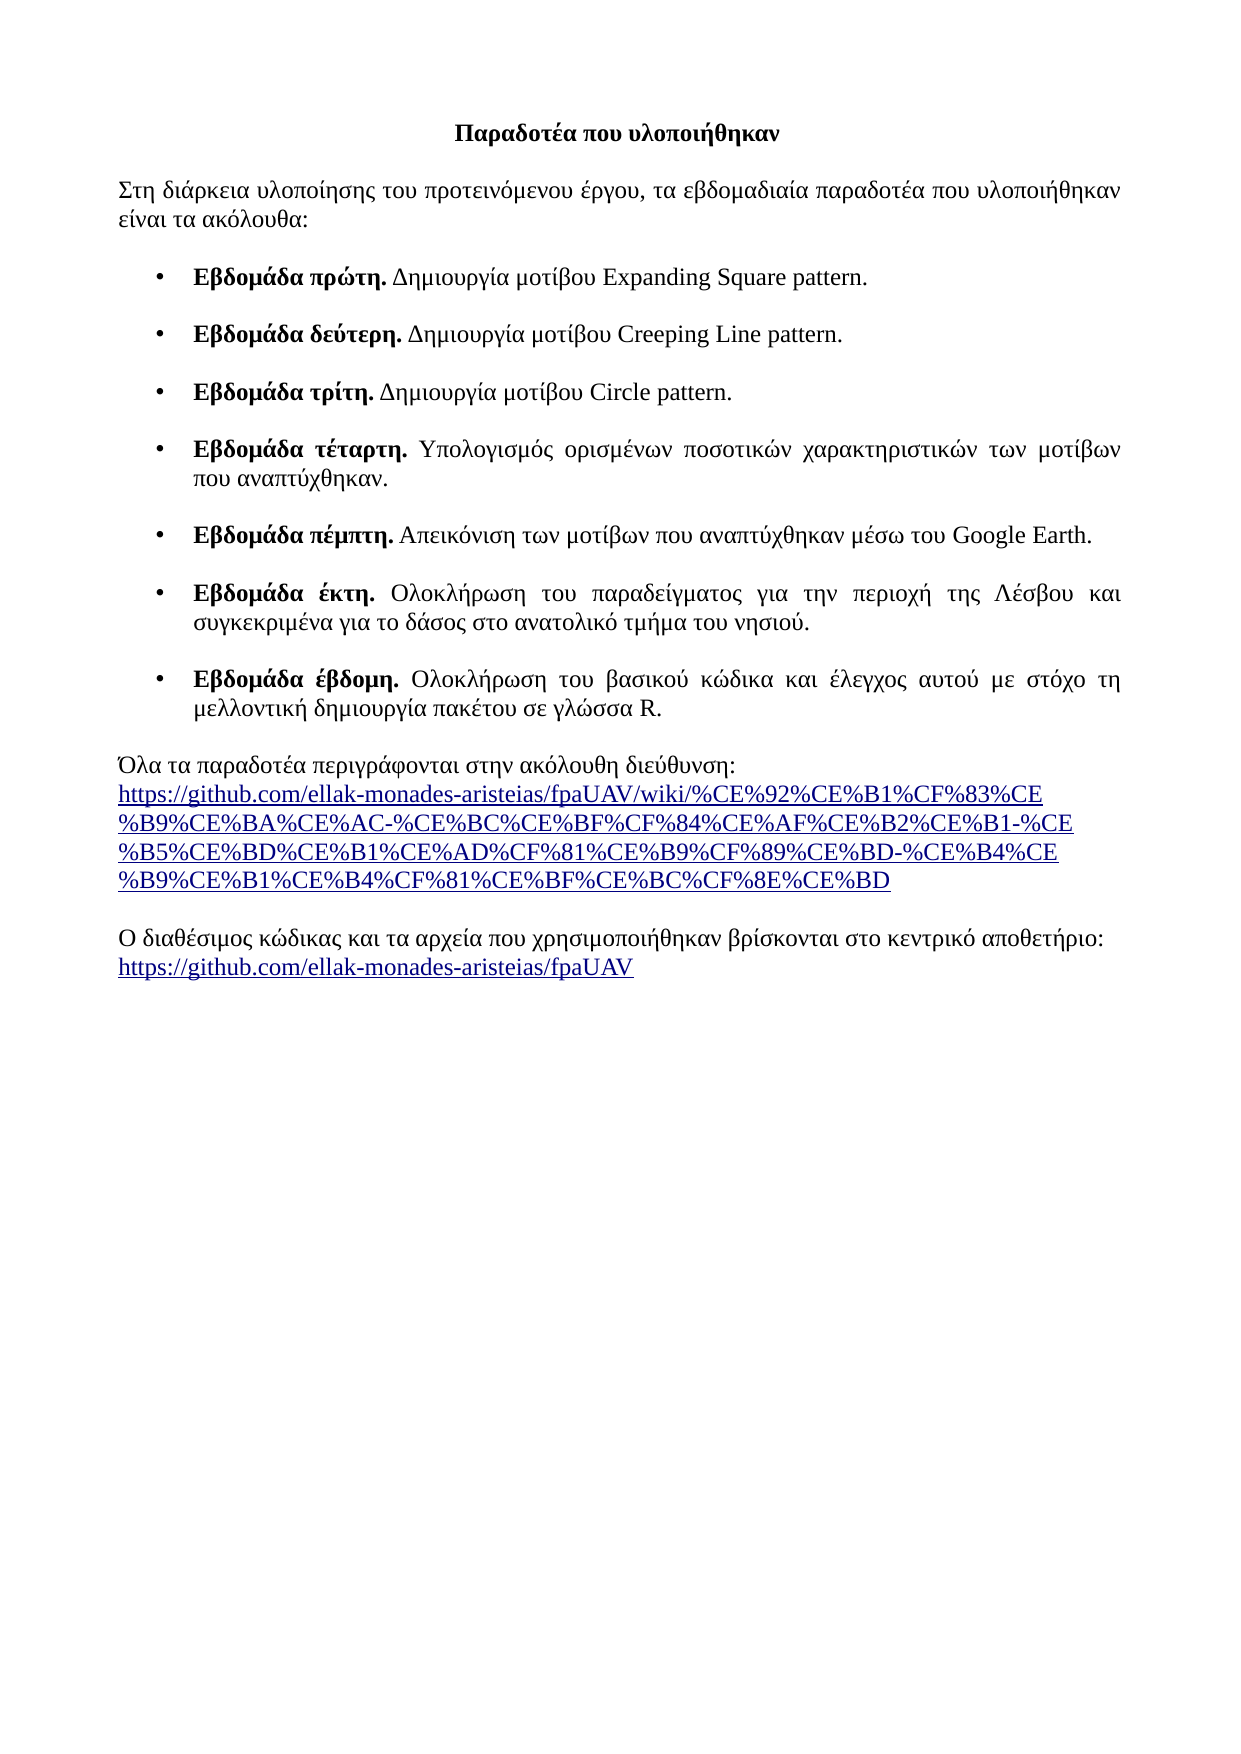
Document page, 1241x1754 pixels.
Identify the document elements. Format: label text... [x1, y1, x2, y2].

text Ο διαθέσιμος κώδικας και τα αρχεία που χρησιμοποιήθηκαν βρίσκονται στο κεντρικό αποθετήριο: [118, 923, 1122, 952]
list Εβδομάδα δεύτερη. Δημιουργία μοτίβου Creeping Line pattern. [156, 319, 1122, 348]
list Εβδομάδα τέταρτη. Υπολογισμός ορισμένων ποσοτικών χαρακτηριστικών των μοτίβων που αναπτύχθηκαν. [156, 434, 1122, 492]
text https://github.com/ellak-monades-aristeias/fpaUAV/wiki/%CE%92%CE%B1%CF%83%CE%B9%CE%BA%CE%AC-%CE%BC%CE%BF%CF%84%CE%AF%CE%B2%CE%B1-%CE%B5%CE%BD%CE%B1%CE%AD%CF%81%CE%B9%CF%89%CE%BD-%CE%B4%CE%B9%CE%B1%CE%B4%CF%81%CE%BF%CE%BC%CF%8E%CE%BD [118, 779, 1122, 894]
list Εβδομάδα πρώτη. Δημιουργία μοτίβου Expanding Square pattern. [156, 262, 1122, 291]
text https://github.com/ellak-monades-aristeias/fpaUAV [118, 952, 1122, 981]
text Παραδοτέα που υλοποιήθηκαν [118, 118, 1122, 147]
list Εβδομάδα έκτη. Ολοκλήρωση του παραδείγματος για την περιοχή της Λέσβου και συγκεκριμένα για το δάσος στο ανατολικό τμήμα του νησιού. [156, 578, 1122, 636]
text Στη διάρκεια υλοποίησης του προτεινόμενου έργου, τα εβδομαδιαία παραδοτέα που υλοποιήθηκαν είναι τα ακόλουθα: [118, 176, 1122, 233]
list Εβδομάδα πέμπτη. Απεικόνιση των μοτίβων που αναπτύχθηκαν μέσω του Google Earth. [156, 521, 1122, 549]
text Όλα τα παραδοτέα περιγράφονται στην ακόλουθη διεύθυνση: [118, 751, 1122, 779]
list Εβδομάδα έβδομη. Ολοκλήρωση του βασικού κώδικα και έλεγχος αυτού με στόχο τη μελλοντική δημιουργία πακέτου σε γλώσσα R. [156, 664, 1122, 722]
list Εβδομάδα τρίτη. Δημιουργία μοτίβου Circle pattern. [156, 377, 1122, 406]
